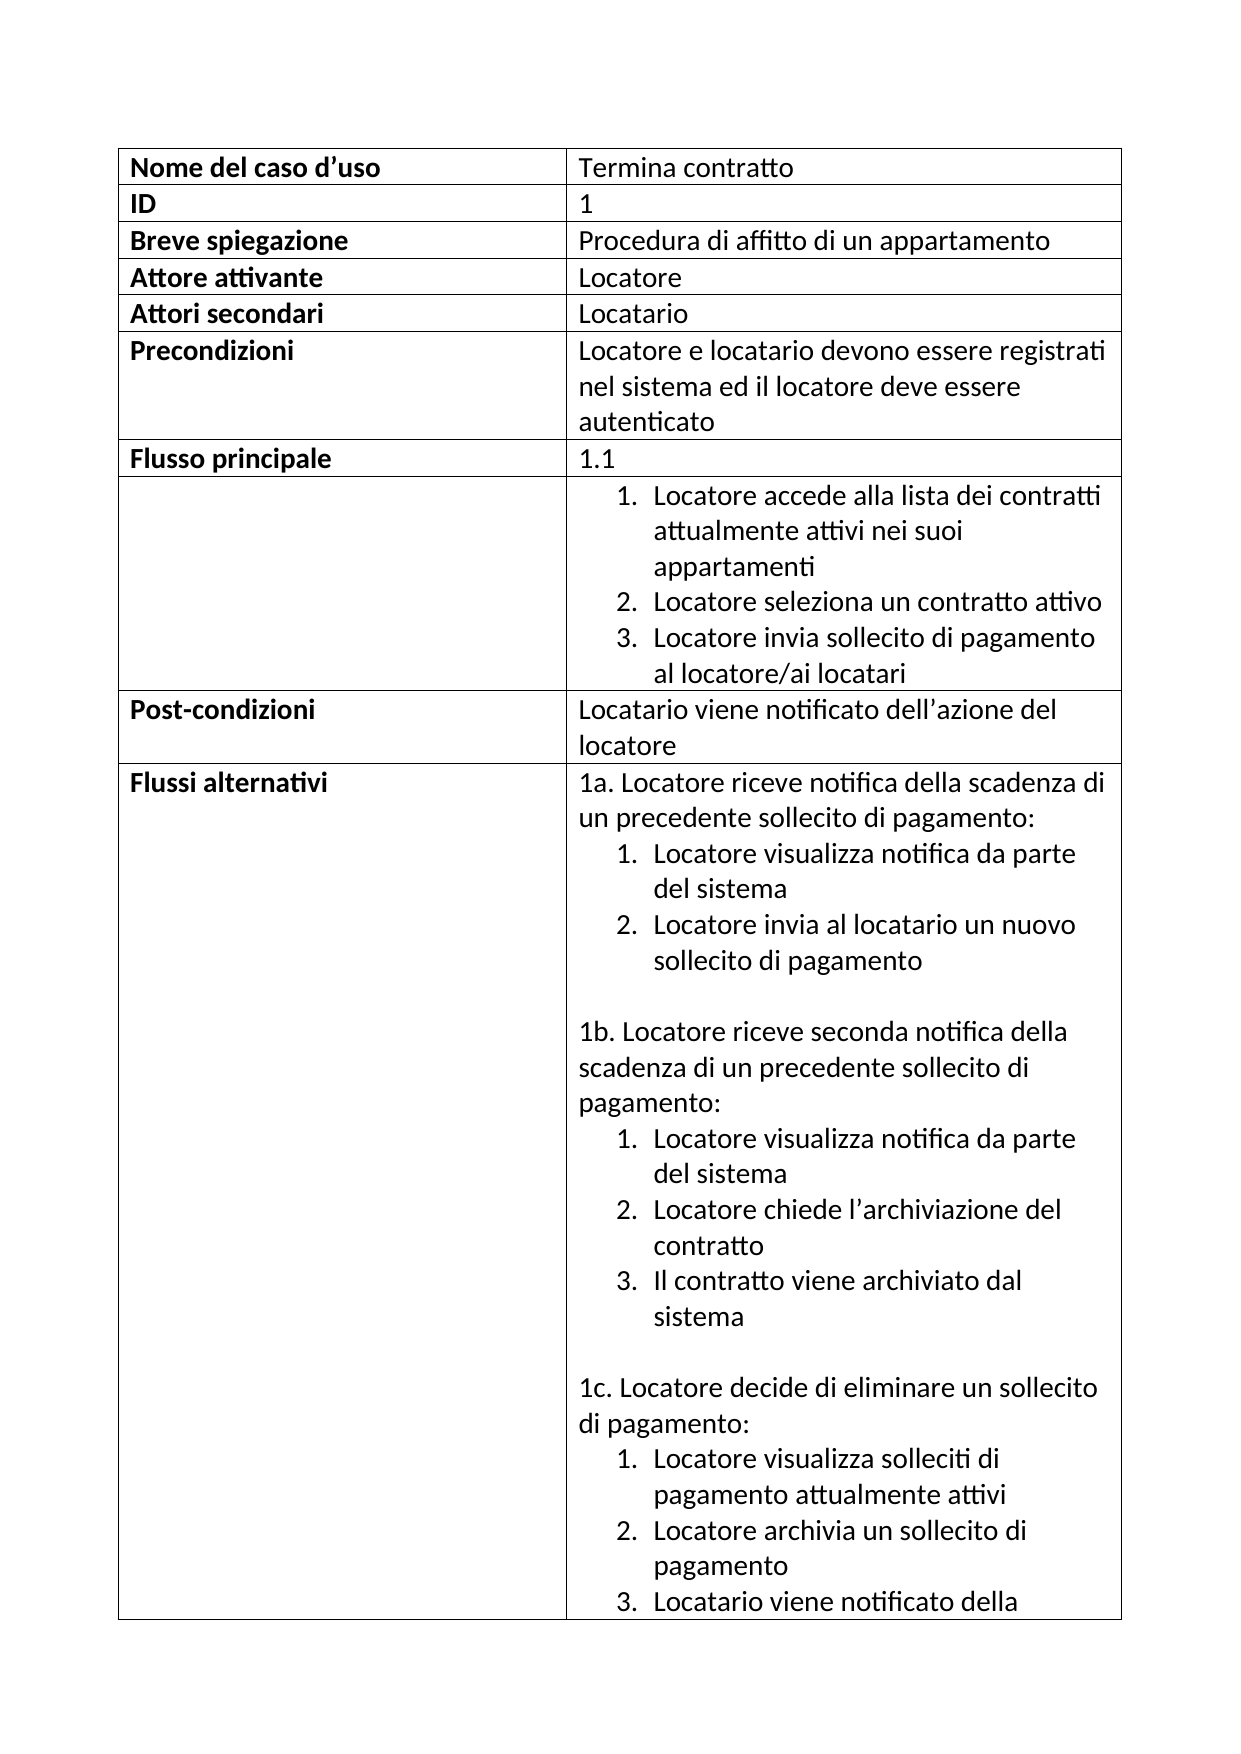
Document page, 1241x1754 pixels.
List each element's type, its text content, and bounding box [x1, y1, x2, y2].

table_header Nome del caso d’uso [119, 149, 566, 184]
table_cell Locatore accede alla lista dei contratti attualmente attivi nei suoi appartamenti Locatore seleziona un contratto attivo Locatore invia sollecito di pagamento al locatore/ai locatari [567, 477, 1121, 690]
table_cell Flussi alternativi [119, 764, 566, 1619]
table_cell Locatore [567, 259, 1121, 294]
table_cell Flusso principale [119, 440, 566, 476]
table_cell Locatario viene notificato dell’azione del locatore [567, 691, 1121, 763]
table_cell ID [119, 185, 566, 221]
table_cell Breve spiegazione [119, 222, 566, 258]
table_cell Procedura di affitto di un appartamento [567, 222, 1121, 258]
table_cell Attori secondari [119, 295, 566, 331]
table_header Termina contratto [567, 149, 1121, 184]
table_cell Locatario [567, 295, 1121, 331]
table_cell 1a. Locatore riceve notifica della scadenza di un precedente sollecito di pagamento: Locatore visualizza notifica da parte del sistema Locatore invia al locatario un nuovo sollecito di pagamento 1b. Locatore riceve seconda notifica della scadenza di un precedente sollecito di pagamento: Locatore visualizza notifica da parte del sistema Locatore chiede l’archiviazione del contratto Il contratto viene archiviato dal sistema 1c. Locatore decide di eliminare un sollecito di pagamento: Locatore visualizza solleciti di pagamento attualmente attivi Locatore archivia un sollecito di pagamento Locatario viene notificato della [567, 764, 1121, 1619]
table_cell 1 [567, 185, 1121, 221]
table_cell Attore attivante [119, 259, 566, 294]
table_cell Precondizioni [119, 332, 566, 439]
table_cell 1.1 [567, 440, 1121, 476]
table_cell Locatore e locatario devono essere registrati nel sistema ed il locatore deve essere autenticato [567, 332, 1121, 439]
table_cell [119, 477, 566, 690]
table_cell Post-condizioni [119, 691, 566, 763]
